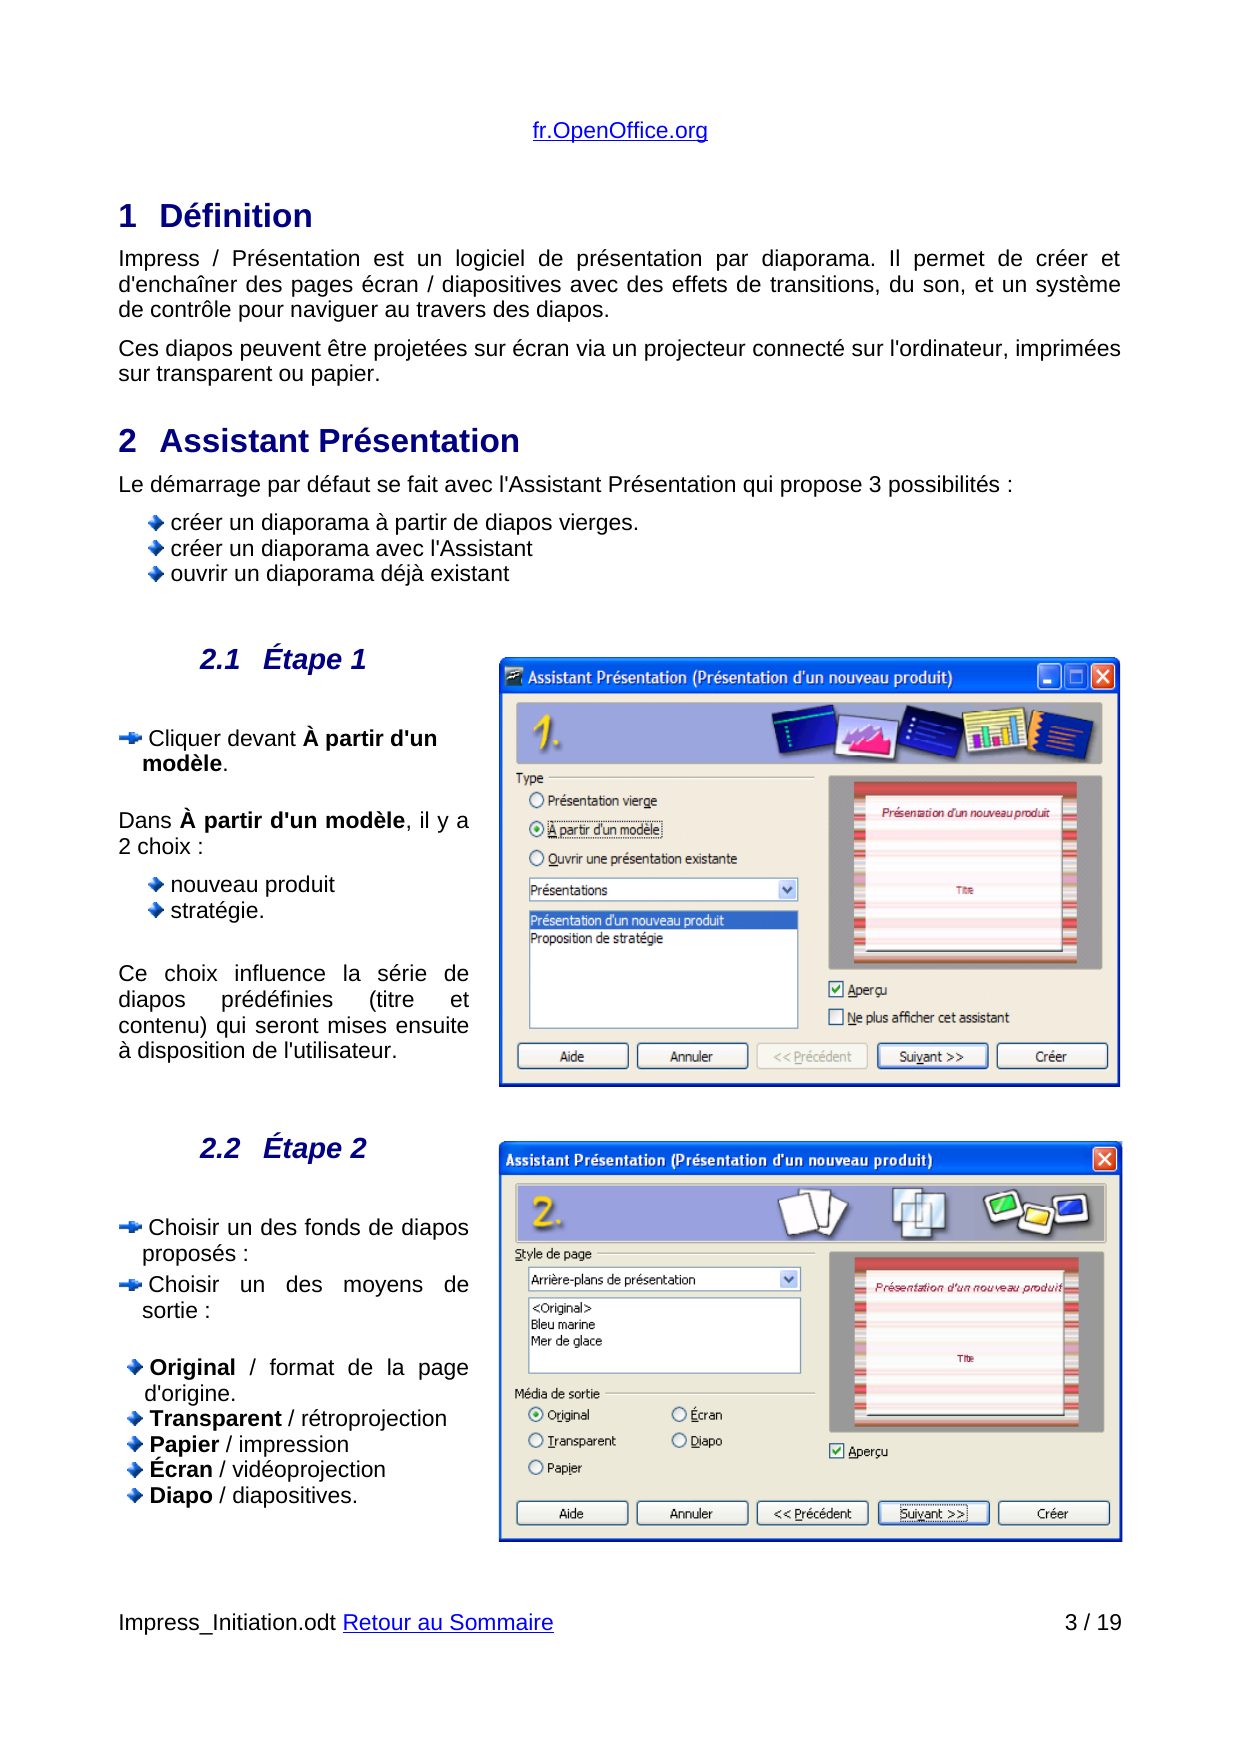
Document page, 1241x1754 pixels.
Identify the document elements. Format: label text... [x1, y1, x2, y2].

list Choisir un des fonds de diapos proposés : [118, 1214, 498, 1266]
picture [119, 1279, 142, 1291]
list Choisir un des moyens de sortie : [118, 1272, 498, 1323]
list nouveau produit [148, 872, 499, 897]
subtitle étape 1 [161, 643, 1122, 675]
list Cliquer devant À partir d'un modèle. [118, 725, 499, 776]
text Ces diapos peuvent être projetées sur écran via un projecteur connecté sur l'ordinateur, imprimées sur transparent ou papier. [118, 335, 1122, 387]
picture [127, 1359, 143, 1375]
picture [148, 540, 164, 556]
text Dans à partir d'un modèle, il y a 2 choix : [118, 808, 499, 859]
picture [127, 1488, 143, 1503]
picture [148, 902, 164, 918]
picture [127, 1462, 143, 1478]
subtitle étape 2 [161, 1132, 1122, 1164]
picture [498, 1141, 1123, 1542]
picture [119, 732, 142, 744]
list Écran / vidéoprojection [126, 1457, 498, 1483]
picture [499, 657, 1121, 1087]
picture [127, 1411, 143, 1426]
list Papier / impression [126, 1431, 498, 1457]
list Original / format de la page d'origine. [126, 1354, 498, 1406]
list Transparent / rétroprojection [126, 1406, 498, 1431]
text Ce choix influence la série de diapos prédéfinies (titre et contenu) qui seront mises ensuite à disposition de l'utilisateur. [118, 961, 499, 1064]
list créer un diaporama à partir de diapos vierges. [148, 510, 1122, 536]
text Impress / Présentation est un logiciel de présentation par diaporama. Il permet de créer et d'enchaîner des pages écran / diapositives avec des effets de transitions, du son, et un système de contrôle pour naviguer au travers des diapos. [118, 246, 1122, 323]
picture [119, 1221, 142, 1233]
list stratégie. [148, 897, 499, 923]
subtitle Assistant Présentation [118, 423, 1122, 460]
subtitle Définition [118, 197, 1122, 234]
text Le démarrage par défaut se fait avec l'Assistant Présentation qui propose 3 possibilités : [118, 472, 1122, 497]
picture [148, 566, 164, 582]
list Diapo / diapositives. [126, 1483, 498, 1508]
picture [127, 1436, 143, 1452]
list ouvrir un diaporama déjà existant [148, 561, 1122, 587]
picture [148, 877, 164, 892]
list créer un diaporama avec l'Assistant [148, 536, 1122, 561]
picture [148, 515, 164, 531]
